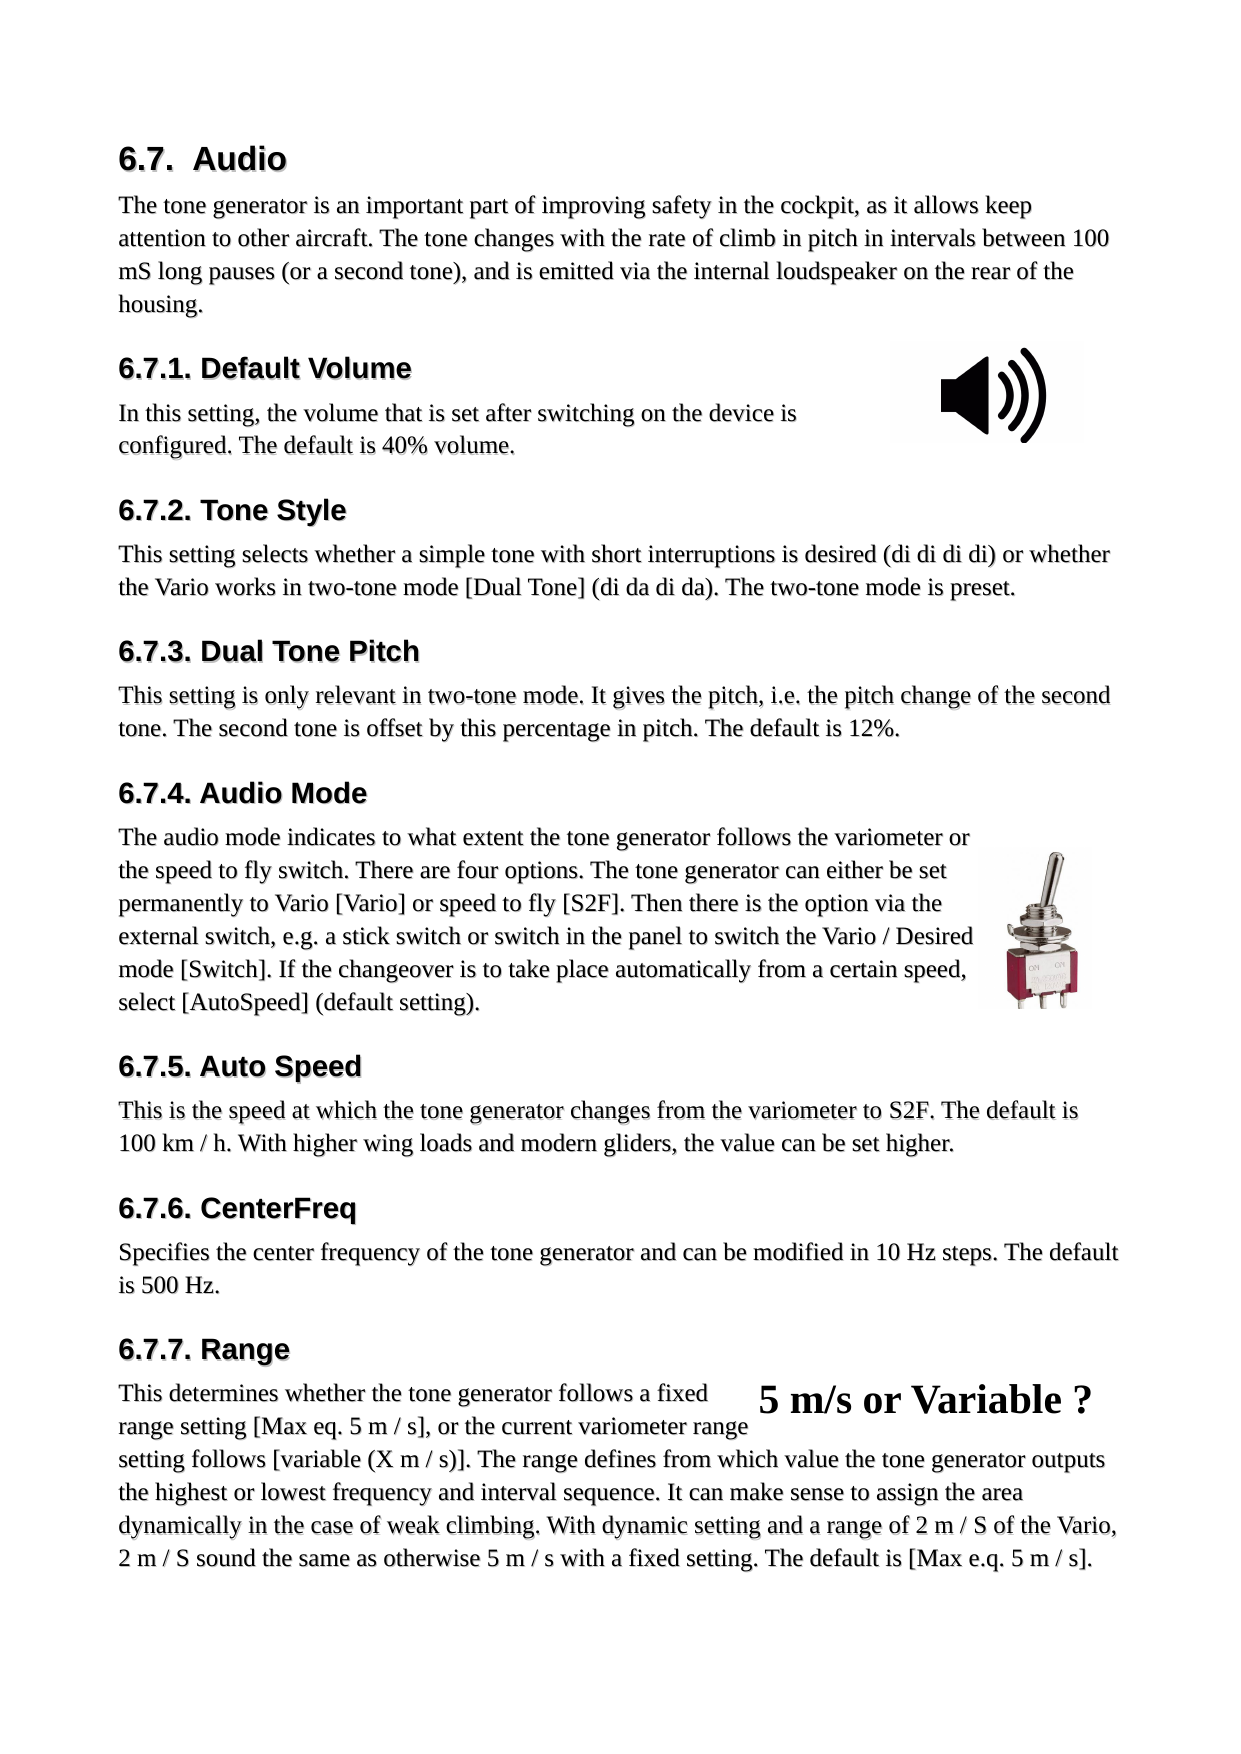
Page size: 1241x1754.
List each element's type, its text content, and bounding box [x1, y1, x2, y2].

text This determines whether the tone generator follows a fixed range setting [Max eq. 5 m / s], or the current variometer range setting follows [variable (X m / s)]. The range defines from which value the tone generator outputs the highest or lowest frequency and interval sequence. It can make sense to assign the area dynamically in the case of weak climbing. With dynamic setting and a range of 2 m / S of the Vario, 2 m / S sound the same as otherwise 5 m / s with a fixed setting. The default is [Max e.q. 5 m / s]. [118, 1378, 1122, 1572]
text This setting selects whether a simple tone with short interruptions is desired (di di di di) or whether the Vario works in two-tone mode [Dual Tone] (di da di da). The two-tone mode is preset. [118, 539, 1122, 601]
subtitle CenterFreq [118, 1191, 1122, 1224]
subtitle Tone Style [118, 493, 1122, 527]
picture [890, 341, 1085, 443]
subtitle [1085, 351, 1122, 385]
subtitle Audio Mode [118, 776, 1122, 809]
subtitle Auto Speed [118, 1049, 1122, 1083]
text In this setting, the volume that is set after switching on the device is configured. The default is 40% volume. [118, 398, 1122, 459]
subtitle Range [118, 1332, 1122, 1366]
text This is the speed at which the tone generator changes from the variometer to S2F. The default is 100 km / h. With higher wing loads and modern gliders, the value can be set higher. [118, 1096, 1122, 1157]
picture [977, 847, 1093, 1009]
subtitle Dual Tone Pitch [118, 634, 1122, 668]
text The audio mode indicates to what extent the tone generator follows the variometer or the speed to fly switch. There are four options. The tone generator can either be set permanently to Vario [Vario] or speed to fly [S2F]. Then there is the option via the external switch, e.g. a stick switch or switch in the panel to switch the Vario / Desired mode [Switch]. If the changeover is to take place automatically from a certain speed, select [AutoSpeed] (default setting). [118, 822, 1122, 1016]
text The tone generator is an important part of improving safety in the cockpit, as it allows keep attention to other aircraft. The tone changes with the rate of climb in pitch in intervals between 100 mS long pauses (or a second tone), and is emitted via the internal loudspeaker on the rear of the housing. [118, 190, 1122, 318]
subtitle Default Volume [118, 351, 890, 385]
text Specifies the center frequency of the tone generator and can be modified in 10 Hz steps. The default is 500 Hz. [118, 1237, 1122, 1299]
text This setting is only relevant in two-tone mode. It gives the pitch, i.e. the pitch change of the second tone. The second tone is offset by this percentage in pitch. The default is 12%. [118, 681, 1122, 742]
subtitle Audio [118, 139, 1122, 178]
